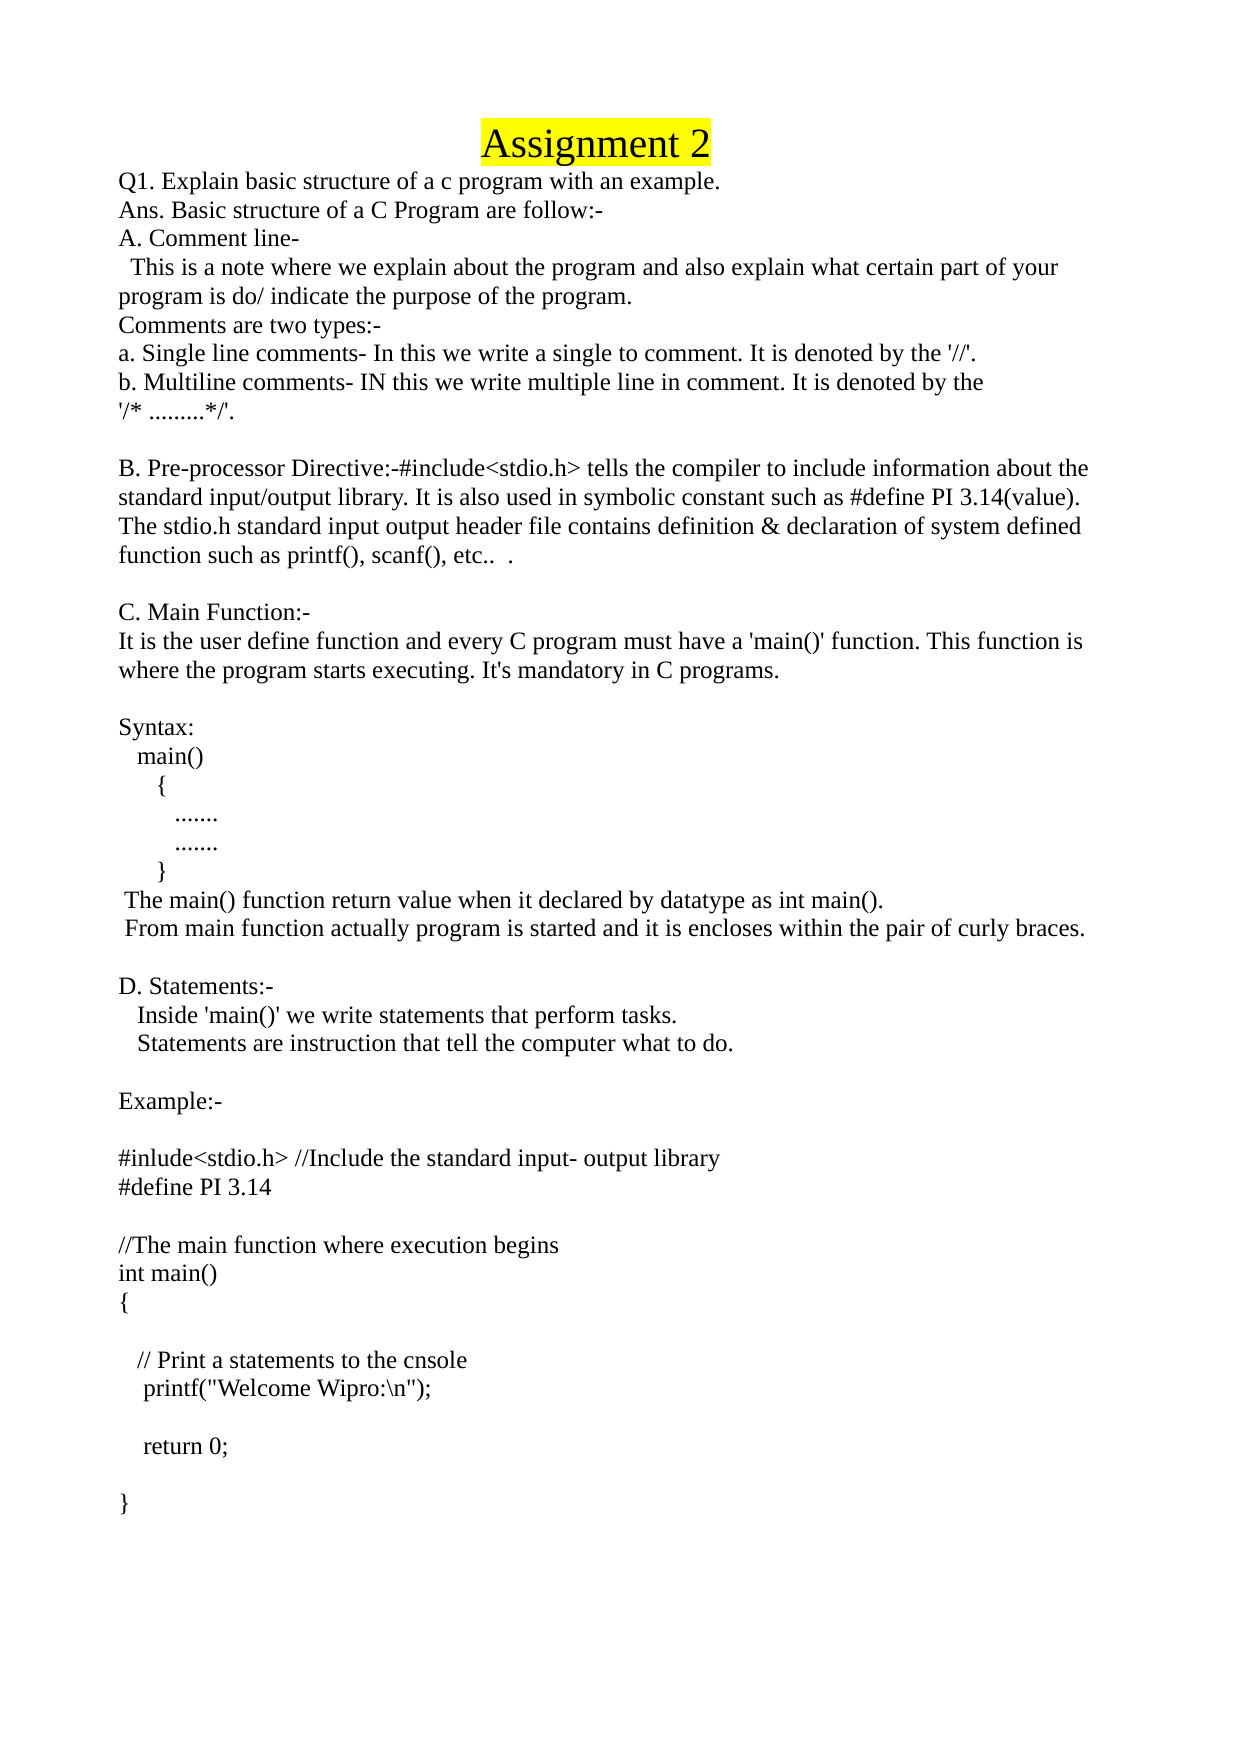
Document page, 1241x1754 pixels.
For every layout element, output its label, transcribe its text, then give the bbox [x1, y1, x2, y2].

text Q1. Explain basic structure of a c program with an example. [118, 166, 1122, 195]
text return 0; [118, 1431, 1122, 1460]
text C. Main Function:- [118, 597, 1122, 626]
text This is a note where we explain about the program and also explain what certain part of your program is do/ indicate the purpose of the program. [118, 252, 1122, 310]
text Syntax: [118, 712, 1122, 741]
text // Print a statements to the cnsole [118, 1345, 1122, 1373]
text #define PI 3.14 [118, 1172, 1122, 1201]
text A. Comment line- [118, 223, 1122, 252]
text Example:- [118, 1086, 1122, 1115]
text From main function actually program is started and it is encloses within the pair of curly braces. [118, 913, 1122, 942]
text D. Statements:- [118, 971, 1122, 1000]
text Ans. Basic structure of a C Program are follow:- [118, 195, 1122, 223]
text ....... [118, 827, 1122, 856]
text The stdio.h standard input output header file contains definition & declaration of system defined function such as printf(), scanf(), etc.. . [118, 511, 1122, 568]
text Assignment 2 [118, 118, 1122, 166]
text } [118, 1488, 1122, 1517]
text { [118, 770, 1122, 798]
text Inside 'main()' we write statements that perform tasks. [118, 1000, 1122, 1028]
text b. Multiline comments- IN this we write multiple line in comment. It is denoted by the '/* .........*/'. [118, 367, 1122, 425]
text int main() [118, 1258, 1122, 1287]
text Comments are two types:- [118, 310, 1122, 338]
text It is the user define function and every C program must have a 'main()' function. This function is where the program starts executing. It's mandatory in C programs. [118, 626, 1122, 683]
text { [118, 1287, 1122, 1316]
text main() [118, 741, 1122, 770]
text printf("Welcome Wipro:\n"); [118, 1373, 1122, 1402]
text //The main function where execution begins [118, 1230, 1122, 1258]
text a. Single line comments- In this we write a single to comment. It is denoted by the '//'. [118, 338, 1122, 367]
text The main() function return value when it declared by datatype as int main(). [118, 885, 1122, 913]
text } [118, 856, 1122, 885]
text ....... [118, 798, 1122, 827]
text B. Pre-processor Directive:-#include<stdio.h> tells the compiler to include information about the standard input/output library. It is also used in symbolic constant such as #define PI 3.14(value). [118, 453, 1122, 511]
text Statements are instruction that tell the computer what to do. [118, 1028, 1122, 1057]
text #inlude<stdio.h> //Include the standard input- output library [118, 1143, 1122, 1172]
